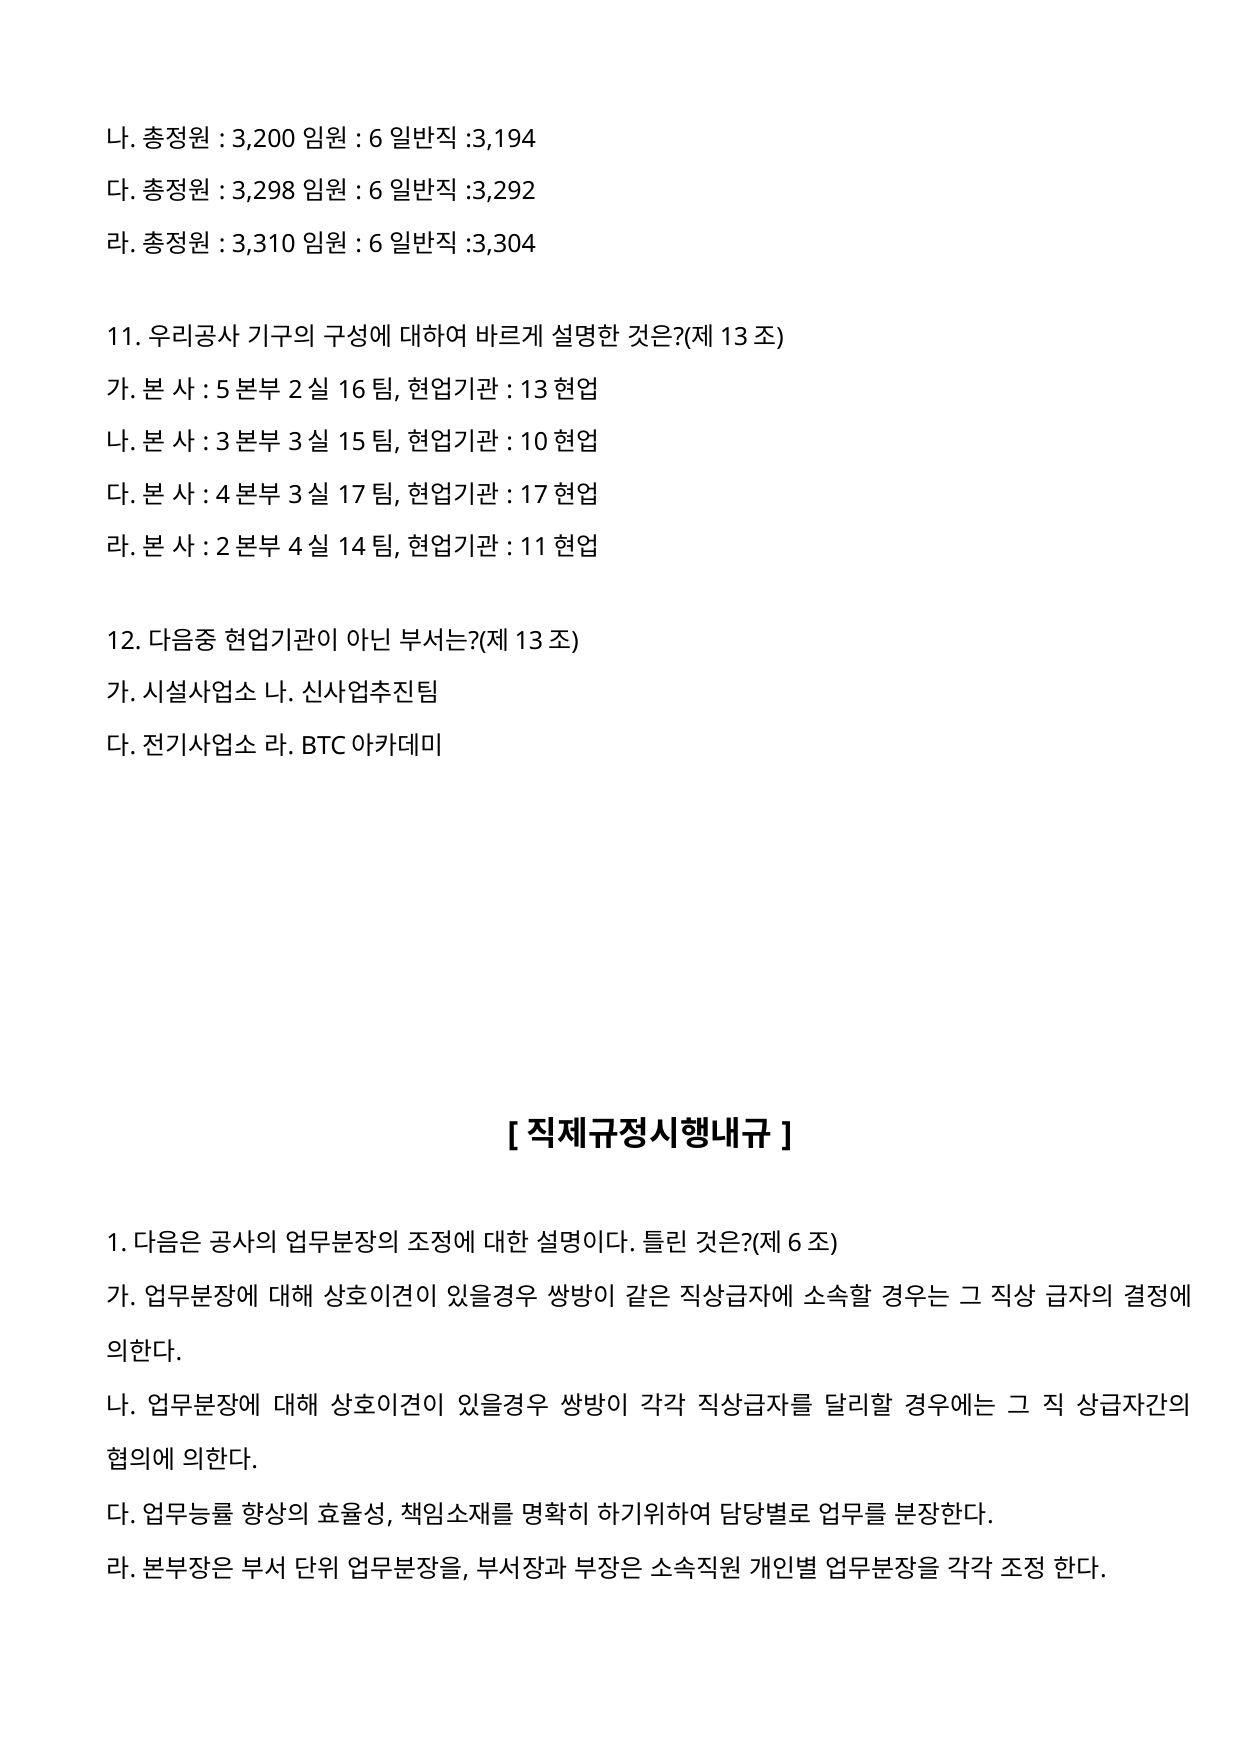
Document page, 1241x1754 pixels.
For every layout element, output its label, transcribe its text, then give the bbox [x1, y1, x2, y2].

text 나. 본 사 : 3본부 3실 15팀, 현업기관 : 10현업 [106, 422, 1193, 458]
text [ 직제규정시행내규 ] [106, 1107, 1193, 1156]
text 라. 본 사 : 2본부 4실 14팀, 현업기관 : 11현업 [106, 527, 1193, 563]
text 라. 총정원 : 3,310 임원 : 6 일반직 :3,304 [106, 223, 1193, 259]
text 가. 업무분장에 대해 상호이견이 있을경우 쌍방이 같은 직상급자에 소속할 경우는 그 직상 급자의 결정에 의한다. [106, 1277, 1193, 1367]
text 나. 총정원 : 3,200 임원 : 6 일반직 :3,194 [106, 118, 1193, 154]
text 다. 전기사업소 라. BTC아카데미 [106, 725, 1193, 762]
text 1. 다음은 공사의 업무분장의 조정에 대한 설명이다. 틀린 것은?(제6조) [106, 1222, 1193, 1258]
text 라. 본부장은 부서 단위 업무분장을, 부서장과 부장은 소속직원 개인별 업무분장을 각각 조정 한다. [106, 1548, 1193, 1585]
text 12. 다음중 현업기관이 아닌 부서는?(제13조) [106, 620, 1193, 657]
text 다. 본 사 : 4본부 3실 17팀, 현업기관 : 17현업 [106, 474, 1193, 511]
text 11. 우리공사 기구의 구성에 대하여 바르게 설명한 것은?(제13조) [106, 317, 1193, 353]
text 가. 본 사 : 5본부 2실 16팀, 현업기관 : 13현업 [106, 369, 1193, 406]
text 가. 시설사업소 나. 신사업추진팀 [106, 673, 1193, 709]
text 다. 업무능률 향상의 효율성, 책임소재를 명확히 하기위하여 담당별로 업무를 분장한다. [106, 1494, 1193, 1530]
text 다. 총정원 : 3,298 임원 : 6 일반직 :3,292 [106, 171, 1193, 207]
text 나. 업무분장에 대해 상호이견이 있을경우 쌍방이 각각 직상급자를 달리할 경우에는 그 직 상급자간의 협의에 의한다. [106, 1385, 1193, 1476]
